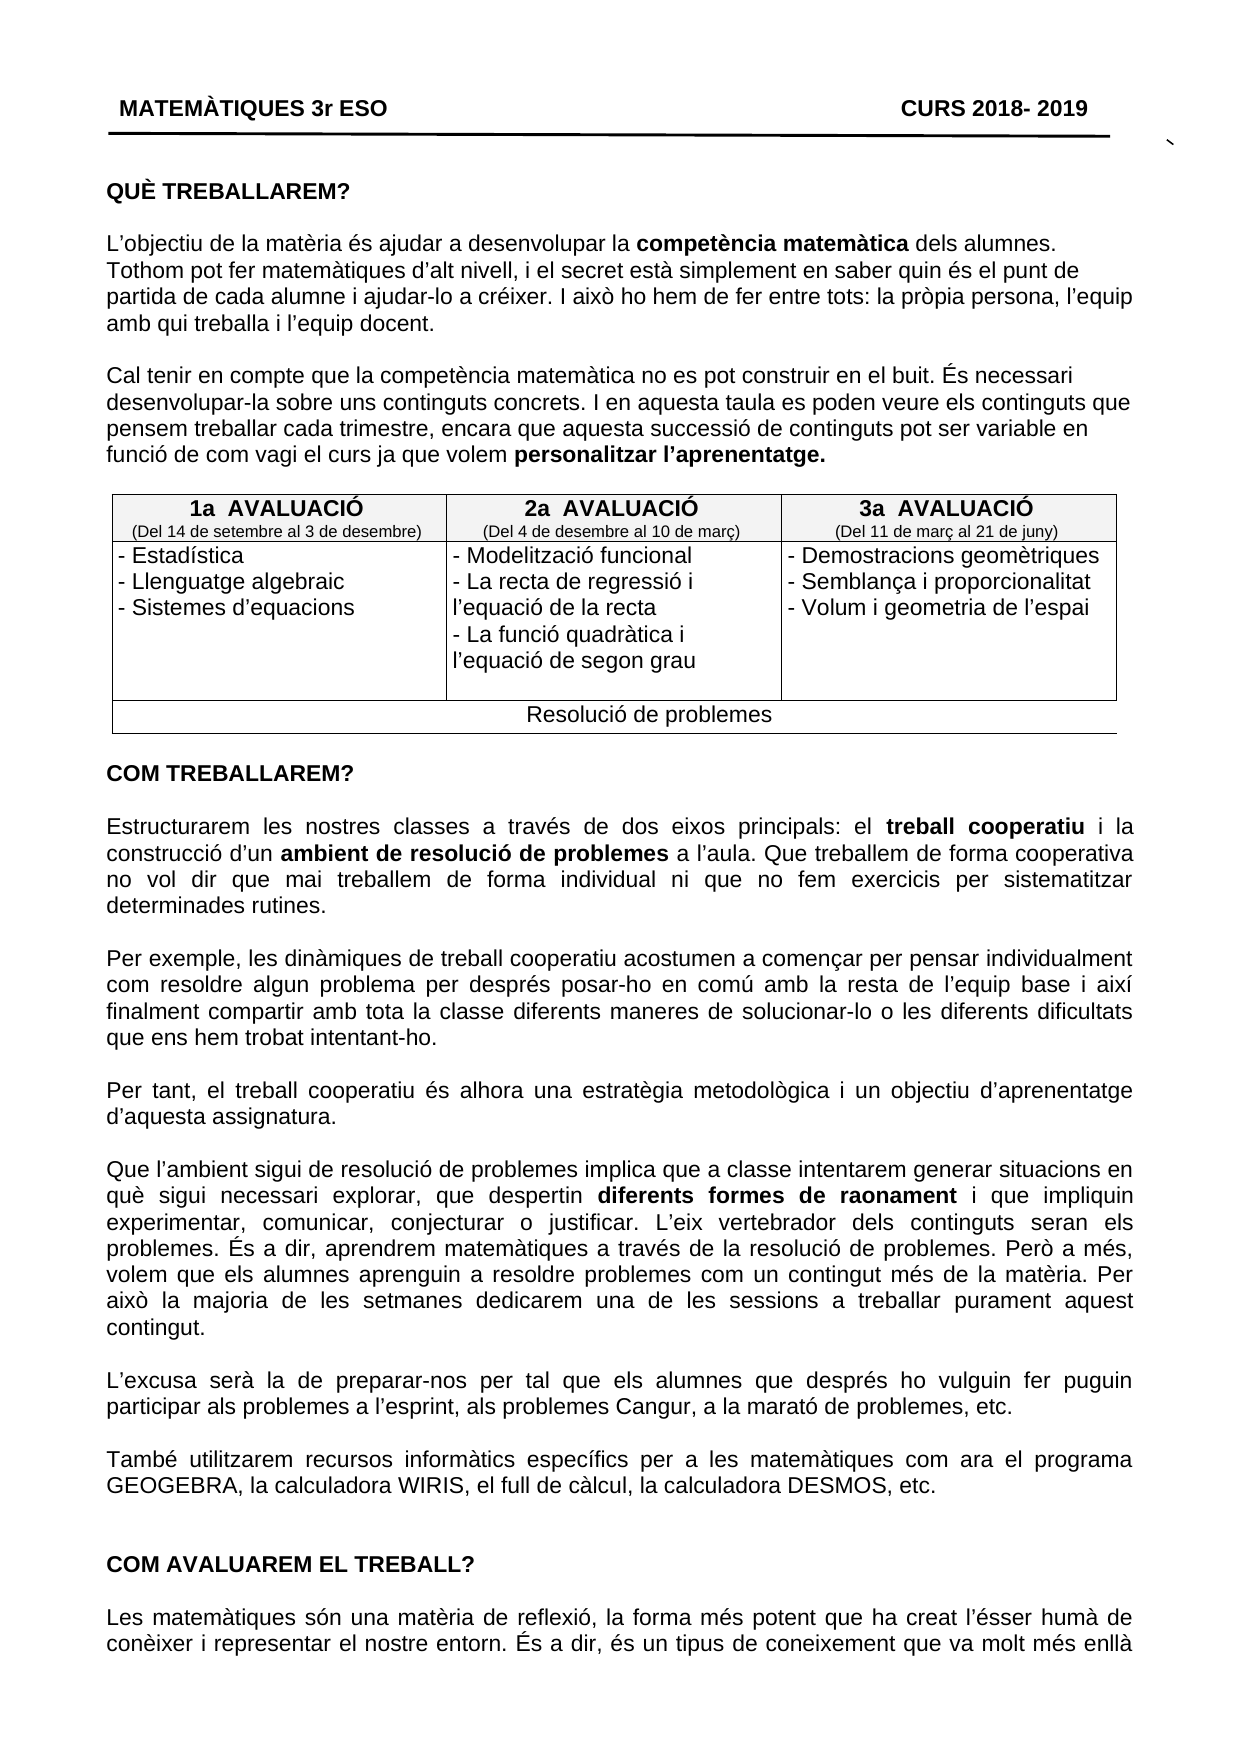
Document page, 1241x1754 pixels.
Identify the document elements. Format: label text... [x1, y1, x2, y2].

text L’excusa serà la de preparar-nos per tal que els alumnes que després ho vulguin fer puguin participar als problemes a l’esprint, als problemes Cangur, a la marató de problemes, etc. [106, 1367, 1134, 1419]
table_cell - Modelització funcional - La recta de regressió i l’equació de la recta - La funció quadràtica i l’equació de segon grau [447, 542, 781, 700]
table_cell - Estadística - Llenguatge algebraic - Sistemes d’equacions [113, 542, 446, 700]
text COM AVALUAREM EL TREBALL? [106, 1551, 1134, 1577]
table_header 2a AVALUACIÓ (Del 4 de desembre al 10 de març) [447, 495, 781, 541]
table_cell Resolució de problemes [113, 701, 1117, 733]
table_header 3a AVALUACIÓ (Del 11 de març al 21 de juny) [782, 495, 1116, 541]
text COM TREBALLAREM? [106, 760, 1134, 787]
text També utilitzarem recursos informàtics específics per a les matemàtiques com ara el programa GEOGEBRA, la calculadora WIRIS, el full de càlcul, la calculadora DESMOS, etc. [106, 1446, 1134, 1498]
text QUÈ TREBALLAREM? [106, 178, 1134, 204]
text Per exemple, les dinàmiques de treball cooperatiu acostumen a començar per pensar individualment com resoldre algun problema per després posar-ho en comú amb la resta de l’equip base i així finalment compartir amb tota la classe diferents maneres de solucionar-lo o les diferents dificultats que ens hem trobat intentant-ho. [106, 945, 1134, 1050]
table_header 1a AVALUACIÓ (Del 14 de setembre al 3 de desembre) [113, 495, 446, 541]
text Cal tenir en compte que la competència matemàtica no es pot construir en el buit. És necessari desenvolupar-la sobre uns continguts concrets. I en aquesta taula es poden veure els continguts que pensem treballar cada trimestre, encara que aquesta successió de continguts pot ser variable en funció de com vagi el curs ja que volem personalitzar l’aprenentatge. [106, 362, 1134, 468]
text Que l’ambient sigui de resolució de problemes implica que a classe intentarem generar situacions en què sigui necessari explorar, que despertin diferents formes de raonament i que impliquin experimentar, comunicar, conjecturar o justificar. L’eix vertebrador dels continguts seran els problemes. És a dir, aprendrem matemàtiques a través de la resolució de problemes. Però a més, volem que els alumnes aprenguin a resoldre problemes com un contingut més de la matèria. Per això la majoria de les setmanes dedicarem una de les sessions a treballar purament aquest contingut. [106, 1156, 1134, 1340]
table_cell - Demostracions geomètriques - Semblança i proporcionalitat - Volum i geometria de l’espai [782, 542, 1116, 700]
text Les matemàtiques són una matèria de reflexió, la forma més potent que ha creat l’ésser humà de conèixer i representar el nostre entorn. És a dir, és un tipus de coneixement que va molt més enllà [106, 1604, 1134, 1656]
text Estructurarem les nostres classes a través de dos eixos principals: el treball cooperatiu i la construcció d’un ambient de resolució de problemes a l’aula. Que treballem de forma cooperativa no vol dir que mai treballem de forma individual ni que no fem exercicis per sistematitzar determinades rutines. [106, 813, 1134, 918]
text L’objectiu de la matèria és ajudar a desenvolupar la competència matemàtica dels alumnes. Tothom pot fer matemàtiques d’alt nivell, i el secret està simplement en saber quin és el punt de partida de cada alumne i ajudar-lo a créixer. I això ho hem de fer entre tots: la pròpia persona, l’equip amb qui treballa i l’equip docent. [106, 230, 1134, 336]
text Per tant, el treball cooperatiu és alhora una estratègia metodològica i un objectiu d’aprenentatge d’aquesta assignatura. [106, 1077, 1134, 1129]
